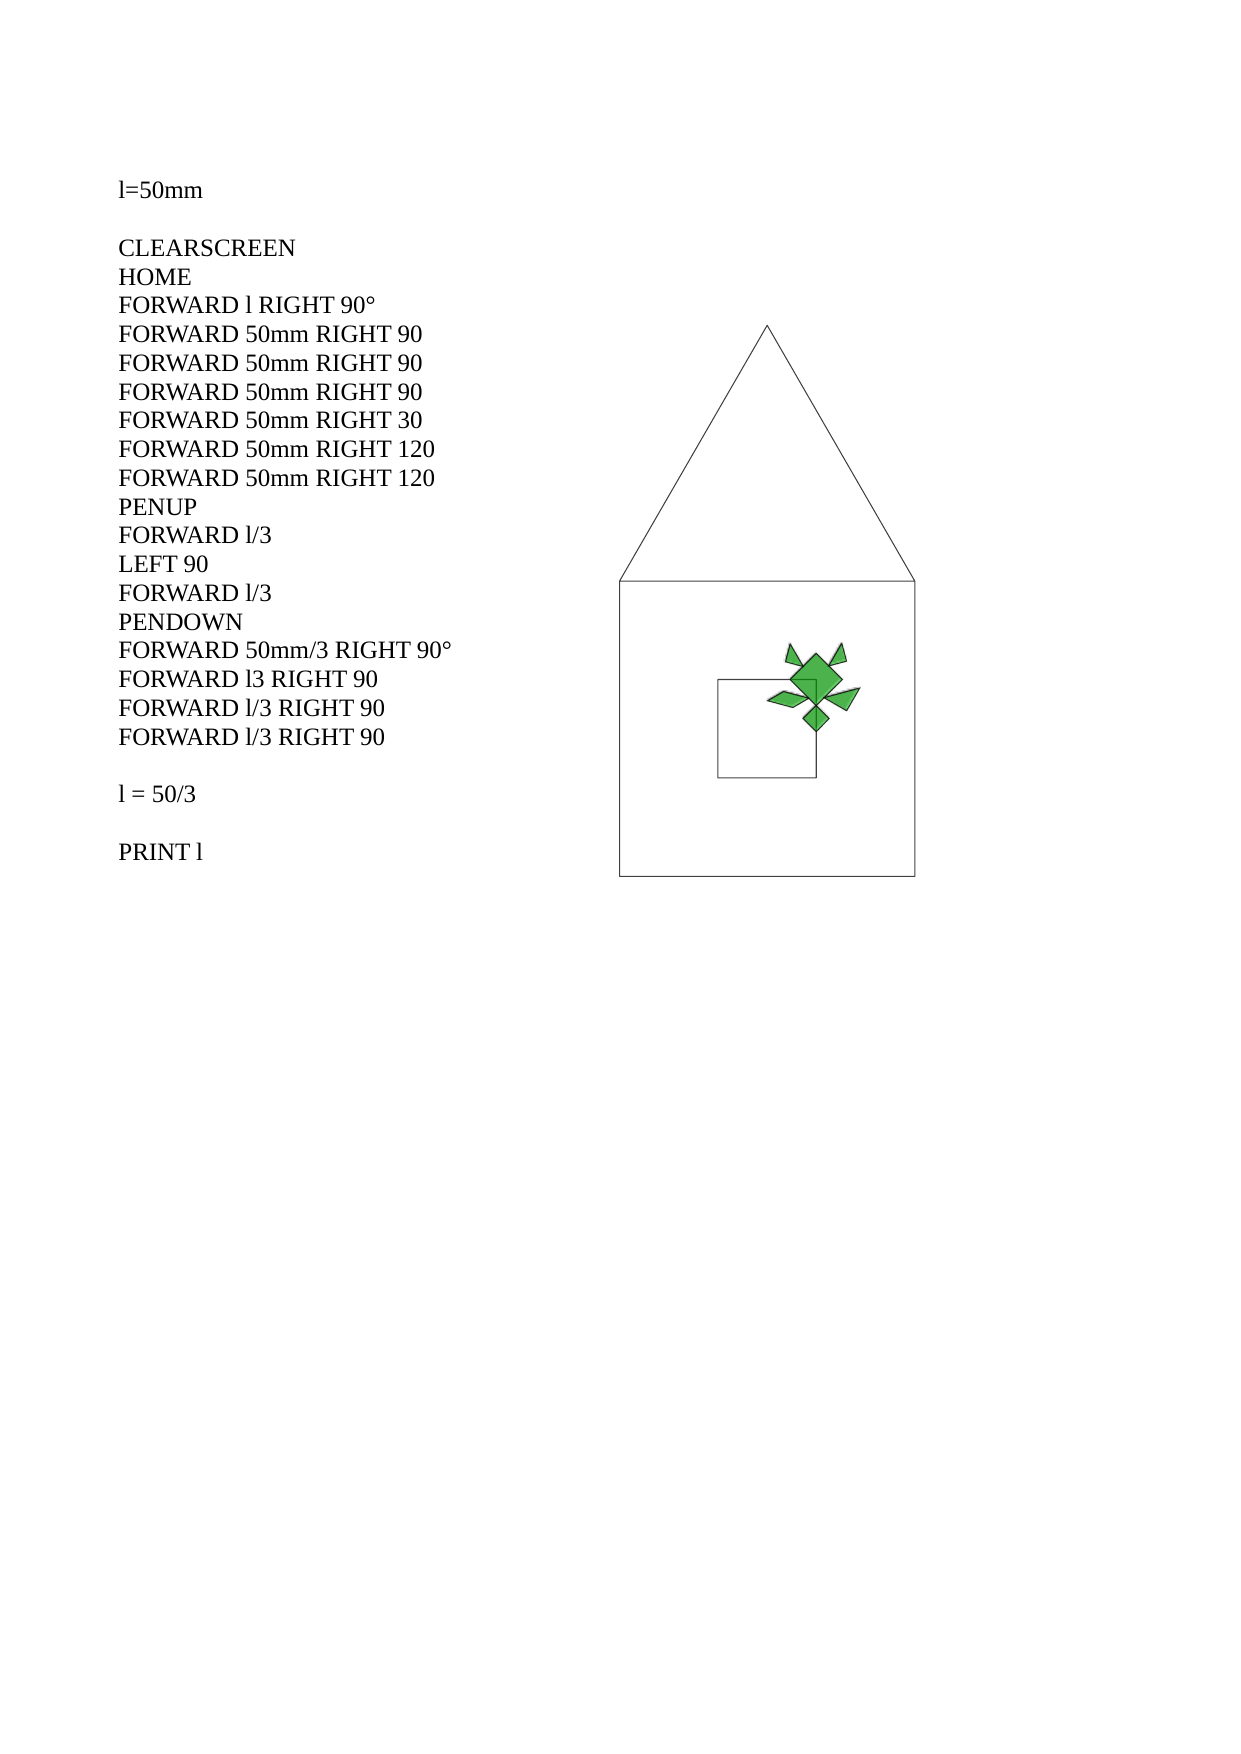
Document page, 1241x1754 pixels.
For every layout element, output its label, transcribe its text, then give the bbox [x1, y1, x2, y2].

text FORWARD 50mm RIGHT 90 [118, 348, 752, 377]
text [817, 722, 914, 751]
text FORWARD l/3 RIGHT 90 [118, 722, 619, 751]
text [621, 779, 914, 808]
text [848, 463, 1122, 492]
text PRINT l [118, 837, 619, 866]
text [898, 549, 1122, 578]
text PENUP [118, 492, 669, 521]
text [621, 693, 717, 722]
text FORWARD 50mm/3 RIGHT 90° [118, 636, 619, 664]
text HOME [118, 262, 1122, 291]
text FORWARD l3 RIGHT 90 [118, 664, 619, 693]
text [673, 463, 862, 492]
text [799, 377, 1122, 406]
text [719, 722, 815, 751]
text [719, 681, 801, 693]
text [689, 434, 845, 463]
text [719, 693, 813, 722]
text [722, 377, 812, 406]
text PENDOWN [118, 607, 619, 636]
text [640, 521, 895, 549]
text l = 50/3 [118, 779, 619, 808]
text [706, 406, 828, 434]
text [916, 837, 1122, 866]
text [865, 492, 1122, 521]
text FORWARD l/3 RIGHT 90 [118, 693, 619, 722]
text CLEARSCREEN [118, 233, 1122, 262]
text [656, 492, 878, 521]
text [916, 607, 1122, 636]
text [831, 664, 914, 693]
text [621, 722, 717, 751]
text [915, 578, 1122, 607]
text [739, 348, 795, 377]
text [916, 693, 1122, 722]
text [782, 348, 1122, 377]
text [916, 664, 1122, 693]
text FORWARD l/3 [118, 578, 620, 607]
text FORWARD 50mm RIGHT 90 [118, 319, 1122, 348]
text l=50mm [118, 176, 1122, 204]
text [916, 722, 1122, 751]
text [621, 607, 914, 636]
text FORWARD l RIGHT 90° [118, 291, 1122, 319]
text FORWARD 50mm RIGHT 90 [118, 377, 736, 406]
text [621, 664, 799, 693]
text [623, 549, 911, 578]
text [819, 693, 914, 722]
text [916, 779, 1122, 808]
text [621, 837, 914, 866]
text [916, 636, 1122, 664]
text [882, 521, 1122, 549]
text FORWARD 50mm RIGHT 120 [118, 463, 686, 492]
text FORWARD 50mm RIGHT 120 [118, 434, 703, 463]
text [815, 406, 1122, 434]
text [621, 582, 914, 607]
text FORWARD 50mm RIGHT 30 [118, 406, 719, 434]
text FORWARD l/3 [118, 521, 653, 549]
text [832, 434, 1122, 463]
text [621, 636, 914, 664]
text LEFT 90 [118, 549, 636, 578]
